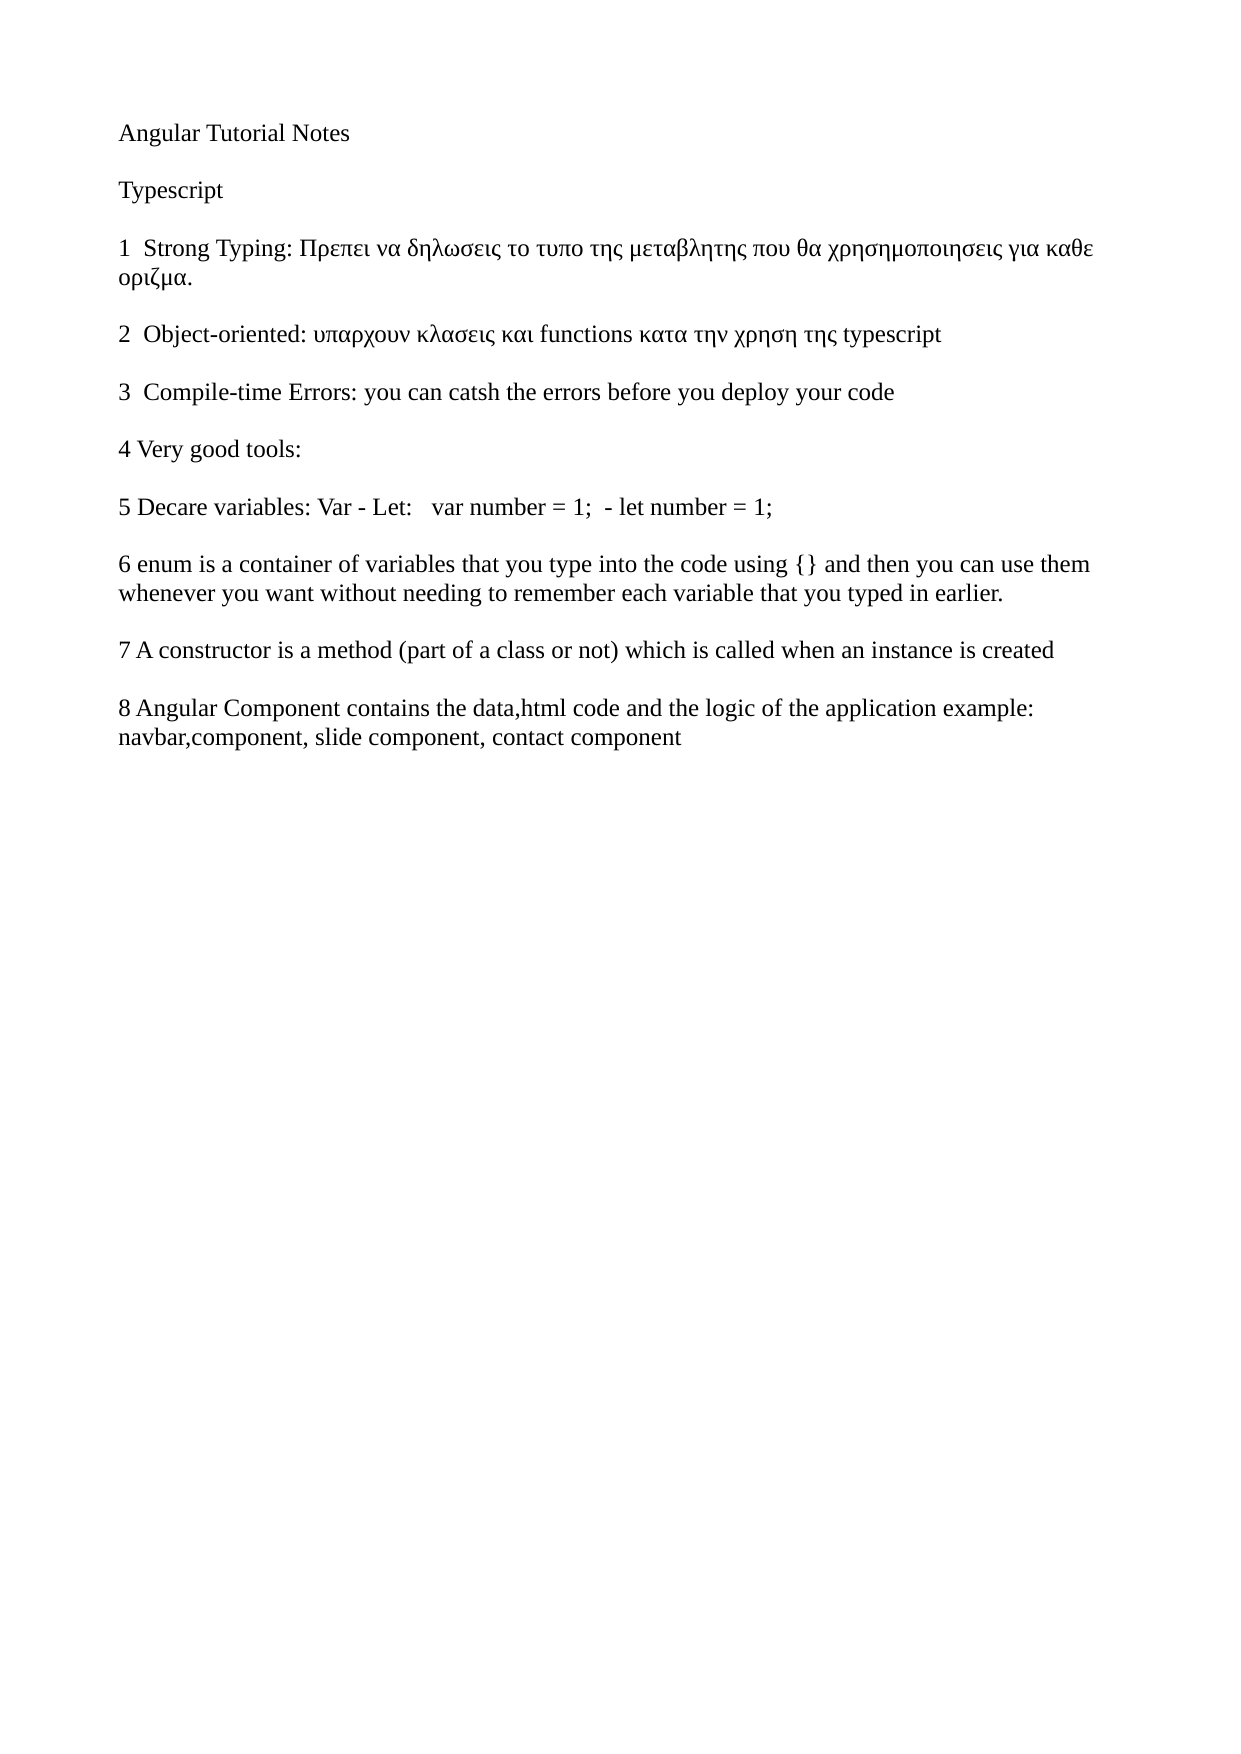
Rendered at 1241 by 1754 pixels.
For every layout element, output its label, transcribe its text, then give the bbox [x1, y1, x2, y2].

text 3 Compile-time Errors: you can catsh the errors before you deploy your code [118, 377, 1122, 406]
text Angular Tutorial Notes [118, 118, 1122, 147]
text 2 Object-oriented: υπαρχουν κλασεις και functions κατα την χρηση της typescript [118, 319, 1122, 348]
text 4 Very good tools: [118, 434, 1122, 463]
text 1 Strong Typing: Πρεπει να δηλωσεις το τυπο της μεταβλητης που θα χρησημοποιησεις για καθε οριζμα. [118, 233, 1122, 291]
text Typescript [118, 176, 1122, 204]
text 7 A constructor is a method (part of a class or not) which is called when an instance is created [118, 636, 1122, 664]
text 5 Decare variables: Var - Let: var number = 1; - let number = 1; [118, 492, 1122, 521]
text 8 Angular Component contains the data,html code and the logic of the application example: navbar,component, slide component, contact component [118, 693, 1122, 751]
text 6 enum is a container of variables that you type into the code using {} and then you can use them whenever you want without needing to remember each variable that you typed in earlier. [118, 549, 1122, 607]
